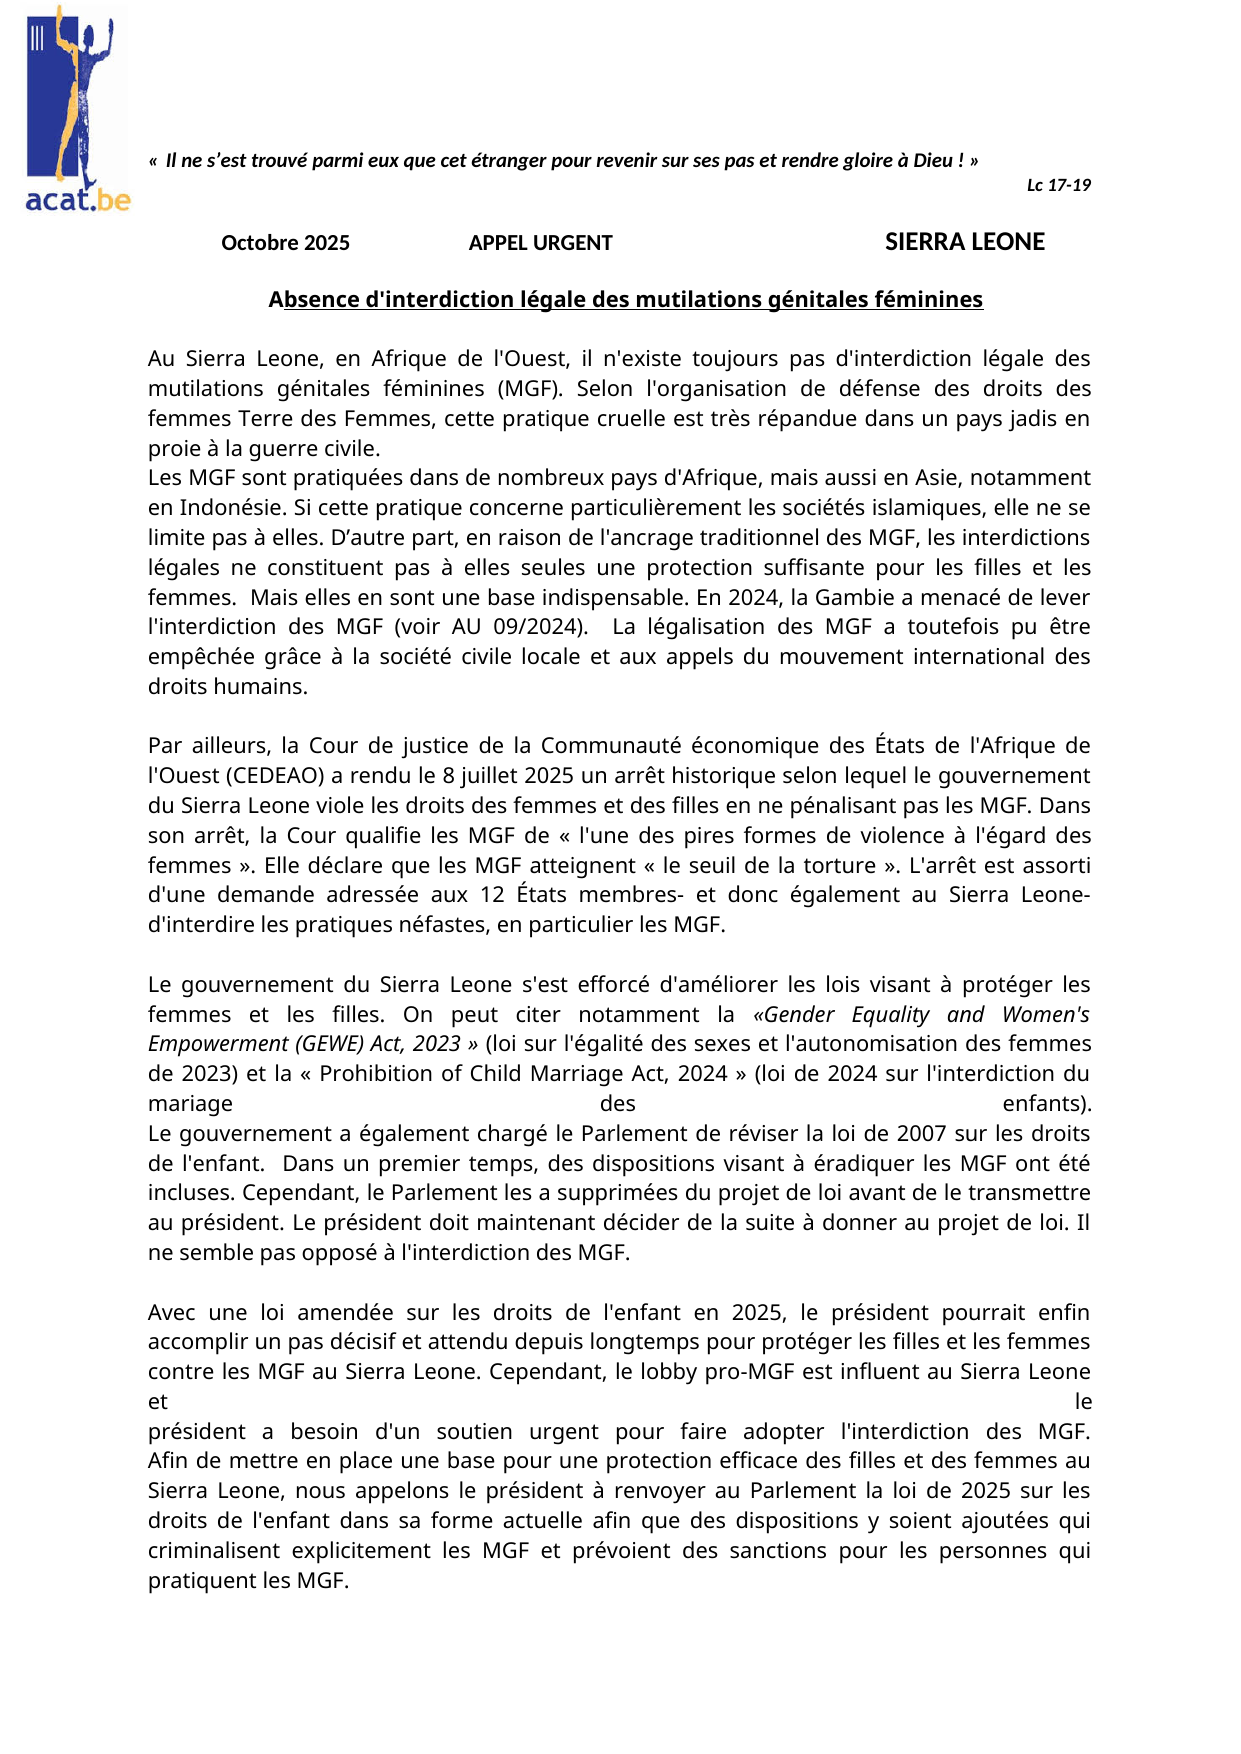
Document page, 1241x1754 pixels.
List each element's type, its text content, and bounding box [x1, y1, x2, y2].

text Par ailleurs, la Cour de justice de la Communauté économique des États de l'Afrique de l'Ouest (CEDEAO) a rendu le 8 juillet 2025 un arrêt historique selon lequel le gouvernement du Sierra Leone viole les droits des femmes et des filles en ne pénalisant pas les MGF. Dans son arrêt, la Cour qualifie les MGF de « l'une des pires formes de violence à l'égard des femmes ». Elle déclare que les MGF atteignent « le seuil de la torture ». L'arrêt est assorti d'une demande adressée aux 12 États membres- et donc également au Sierra Leone- d'interdire les pratiques néfastes, en particulier les MGF. [148, 731, 1093, 939]
text Au Sierra Leone, en Afrique de l'Ouest, il n'existe toujours pas d'interdiction légale des mutilations génitales féminines (MGF). Selon l'organisation de défense des droits des femmes Terre des Femmes, cette pratique cruelle est très répandue dans un pays jadis en proie à la guerre civile. [148, 343, 1093, 462]
text Avec une loi amendée sur les droits de l'enfant en 2025, le président pourrait enfin accomplir un pas décisif et attendu depuis longtemps pour protéger les filles et les femmes contre les MGF au Sierra Leone. Cependant, le lobby pro-MGF est influent au Sierra Leone et le président a besoin d'un soutien urgent pour faire adopter l'interdiction des MGF. Afin de mettre en place une base pour une protection efficace des filles et des femmes au Sierra Leone, nous appelons le président à renvoyer au Parlement la loi de 2025 sur les droits de l'enfant dans sa forme actuelle afin que des dispositions y soient ajoutées qui criminalisent explicitement les MGF et prévoient des sanctions pour les personnes qui pratiquent les MGF. [148, 1297, 1093, 1594]
text Les MGF sont pratiquées dans de nombreux pays d'Afrique, mais aussi en Asie, notamment en Indonésie. Si cette pratique concerne particulièrement les sociétés islamiques, elle ne se limite pas à elles. D’autre part, en raison de l'ancrage traditionnel des MGF, les interdictions légales ne constituent pas à elles seules une protection suffisante pour les filles et les femmes. Mais elles en sont une base indispensable. En 2024, la Gambie a menacé de lever l'interdiction des MGF (voir AU 09/2024). La légalisation des MGF a toutefois pu être empêchée grâce à la société civile locale et aux appels du mouvement international des droits humains. [148, 462, 1093, 701]
text Le gouvernement du Sierra Leone s'est efforcé d'améliorer les lois visant à protéger les femmes et les filles. On peut citer notamment la «Gender Equality and Women's Empowerment (GEWE) Act, 2023 » (loi sur l'égalité des sexes et l'autonomisation des femmes de 2023) et la « Prohibition of Child Marriage Act, 2024 » (loi de 2024 sur l'interdiction du mariage des enfants). Le gouvernement a également chargé le Parlement de réviser la loi de 2007 sur les droits de l'enfant. Dans un premier temps, des dispositions visant à éradiquer les MGF ont été incluses. Cependant, le Parlement les a supprimées du projet de loi avant de le transmettre au président. Le président doit maintenant décider de la suite à donner au projet de loi. Il ne semble pas opposé à l'interdiction des MGF. [148, 939, 1093, 1267]
picture [29, 28, 145, 224]
text Absence d'interdiction légale des mutilations génitales féminines [148, 284, 1093, 313]
